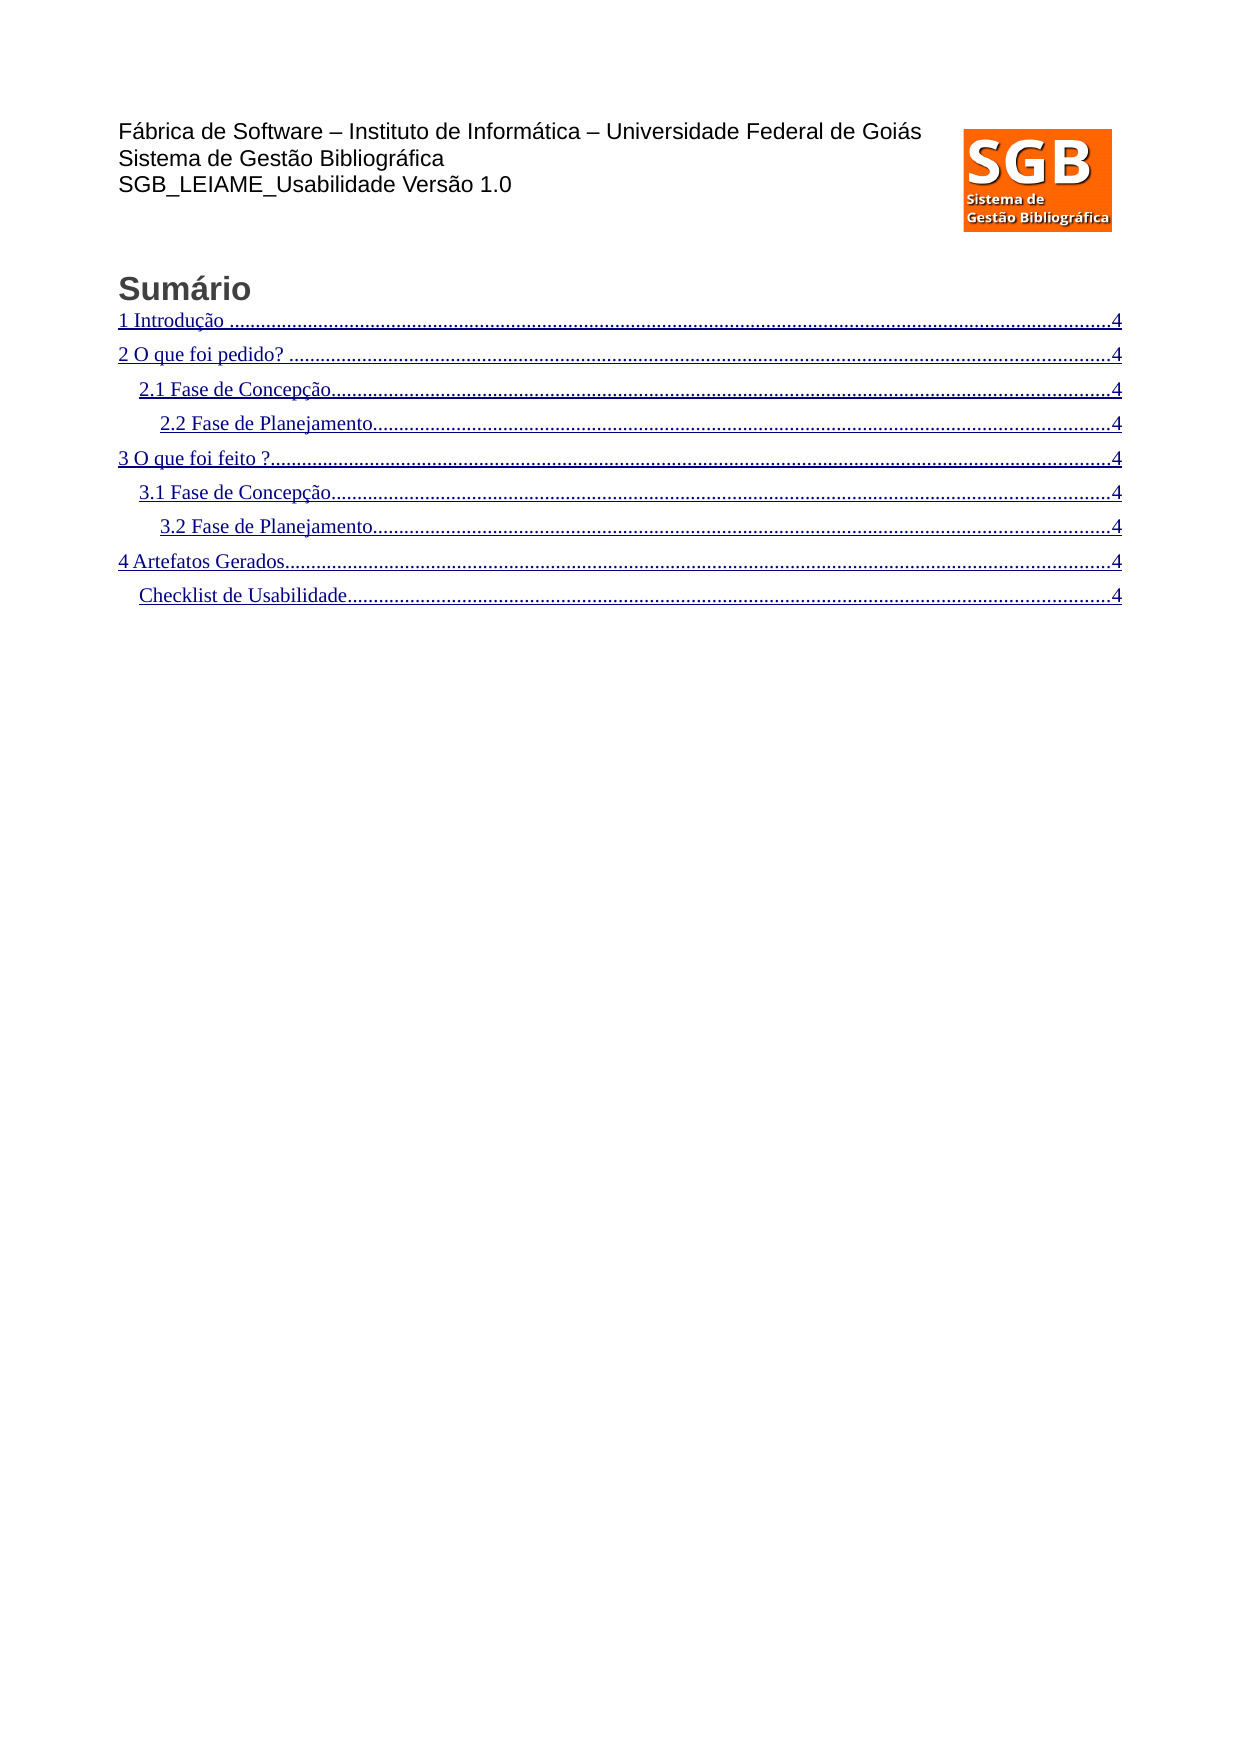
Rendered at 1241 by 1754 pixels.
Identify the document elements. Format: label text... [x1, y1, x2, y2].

text 4 Artefatos Gerados 4 [118, 549, 1122, 570]
text 3.2 Fase de Planejamento 4 [160, 514, 1122, 535]
text Checklist de Usabilidade 4 [139, 583, 1122, 604]
text 2 O que foi pedido? 4 [118, 342, 1122, 363]
text 1 Introdução 4 [118, 308, 1122, 328]
picture [963, 129, 1112, 232]
text 2.2 Fase de Planejamento 4 [160, 411, 1122, 432]
subtitle Sumário [118, 269, 1122, 308]
text 2.1 Fase de Concepção 4 [139, 377, 1122, 397]
text 3 O que foi feito ? 4 [118, 446, 1122, 466]
text 3.1 Fase de Concepção 4 [139, 480, 1122, 501]
